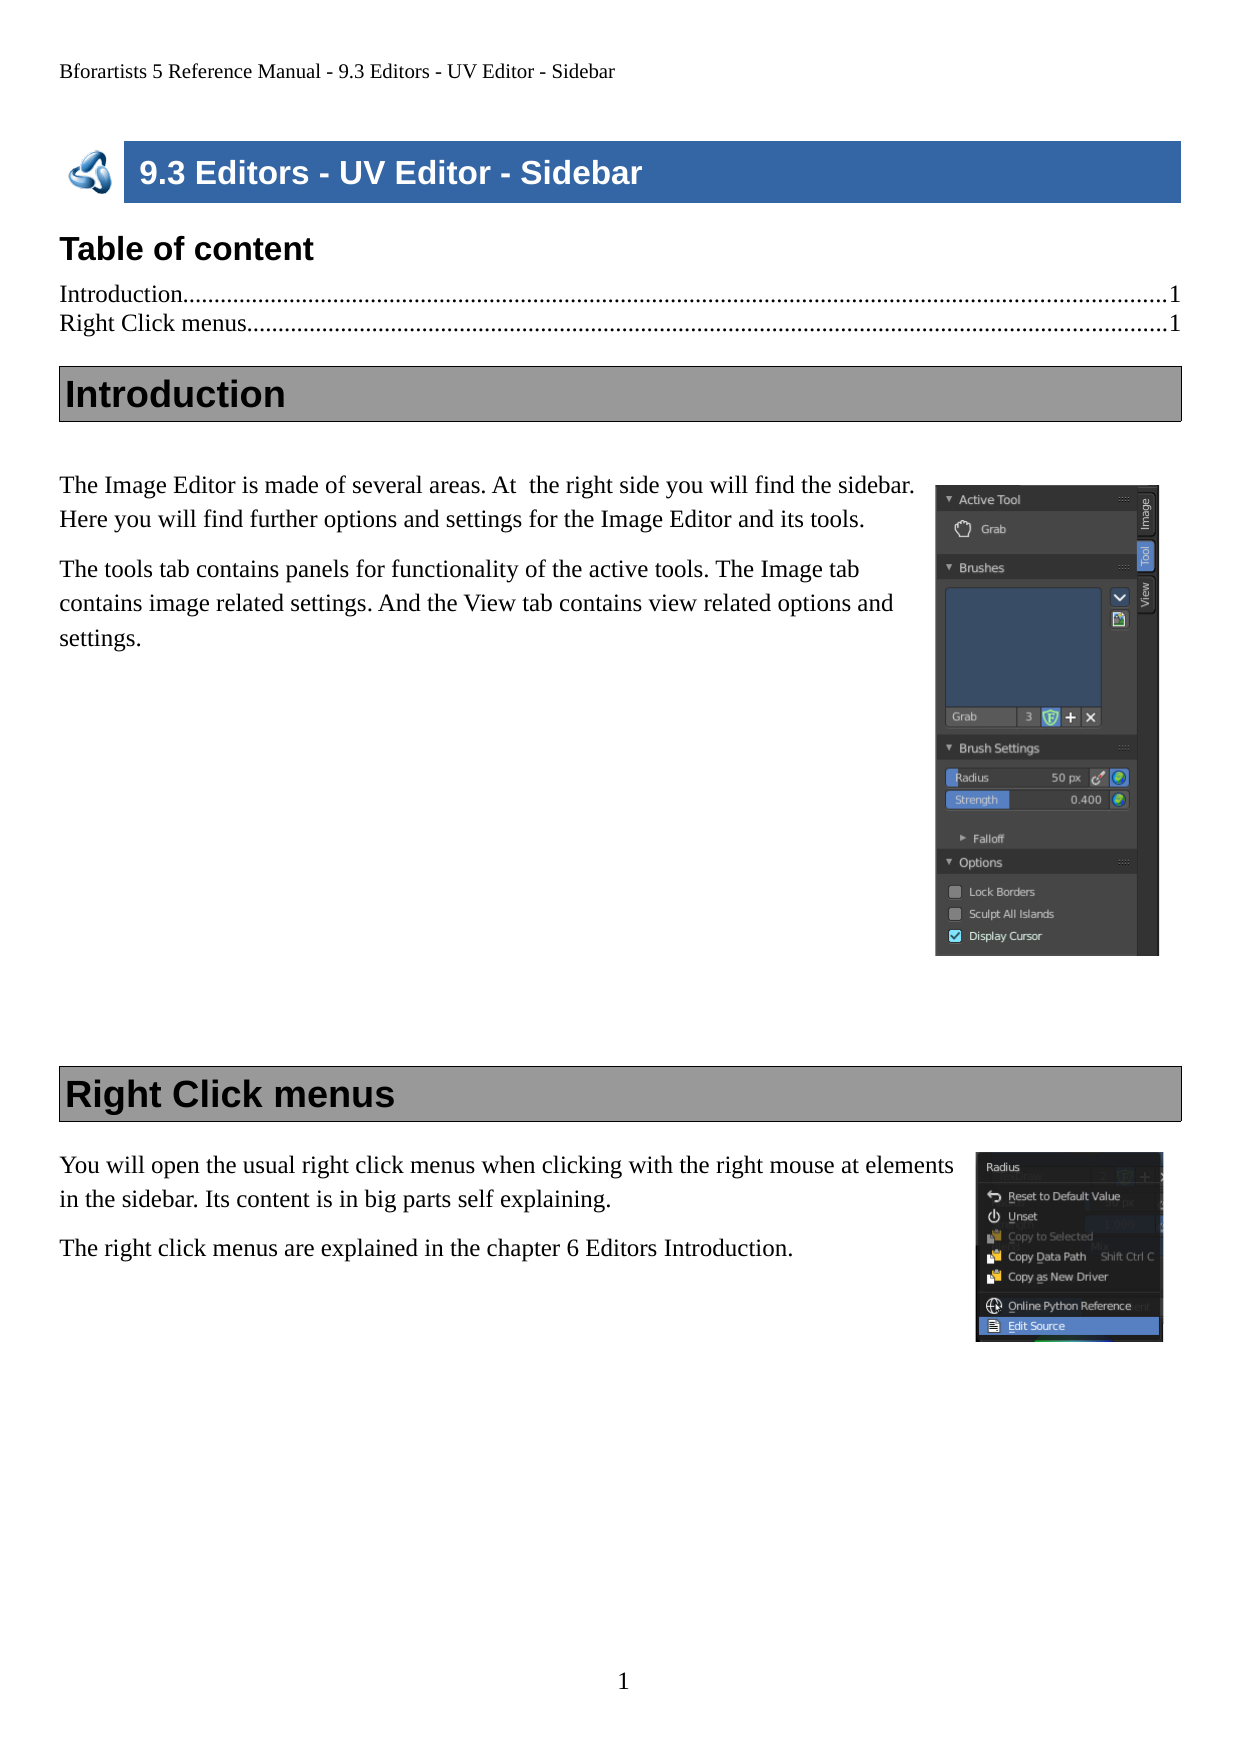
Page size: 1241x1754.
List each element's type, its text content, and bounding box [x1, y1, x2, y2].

picture [975, 1152, 1164, 1342]
table_header Right Click menus [60, 1067, 1181, 1121]
text The tools tab contains panels for functionality of the active tools. The Image tab contains image related settings. And the View tab contains view related options and settings. [59, 554, 935, 651]
picture [935, 485, 1160, 956]
text The right click menus are explained in the chapter 6 Editors Introduction. [59, 1233, 975, 1262]
picture [65, 147, 114, 197]
text Right Click menus 1 [59, 308, 1181, 337]
table_header 9.3 Editors - UV Editor - Sidebar [124, 141, 1181, 203]
table_header Introduction [60, 367, 1181, 421]
text You will open the usual right click menus when clicking with the right mouse at elements in the sidebar. Its content is in big parts self explaining. [59, 1150, 1181, 1213]
table_header [59, 141, 124, 203]
text The Image Editor is made of several areas. At the right side you will find the sidebar. Here you will find further options and settings for the Image Editor and its tools. [59, 470, 1181, 533]
subtitle Table of content [59, 228, 1181, 267]
text Introduction 1 [59, 279, 1181, 308]
